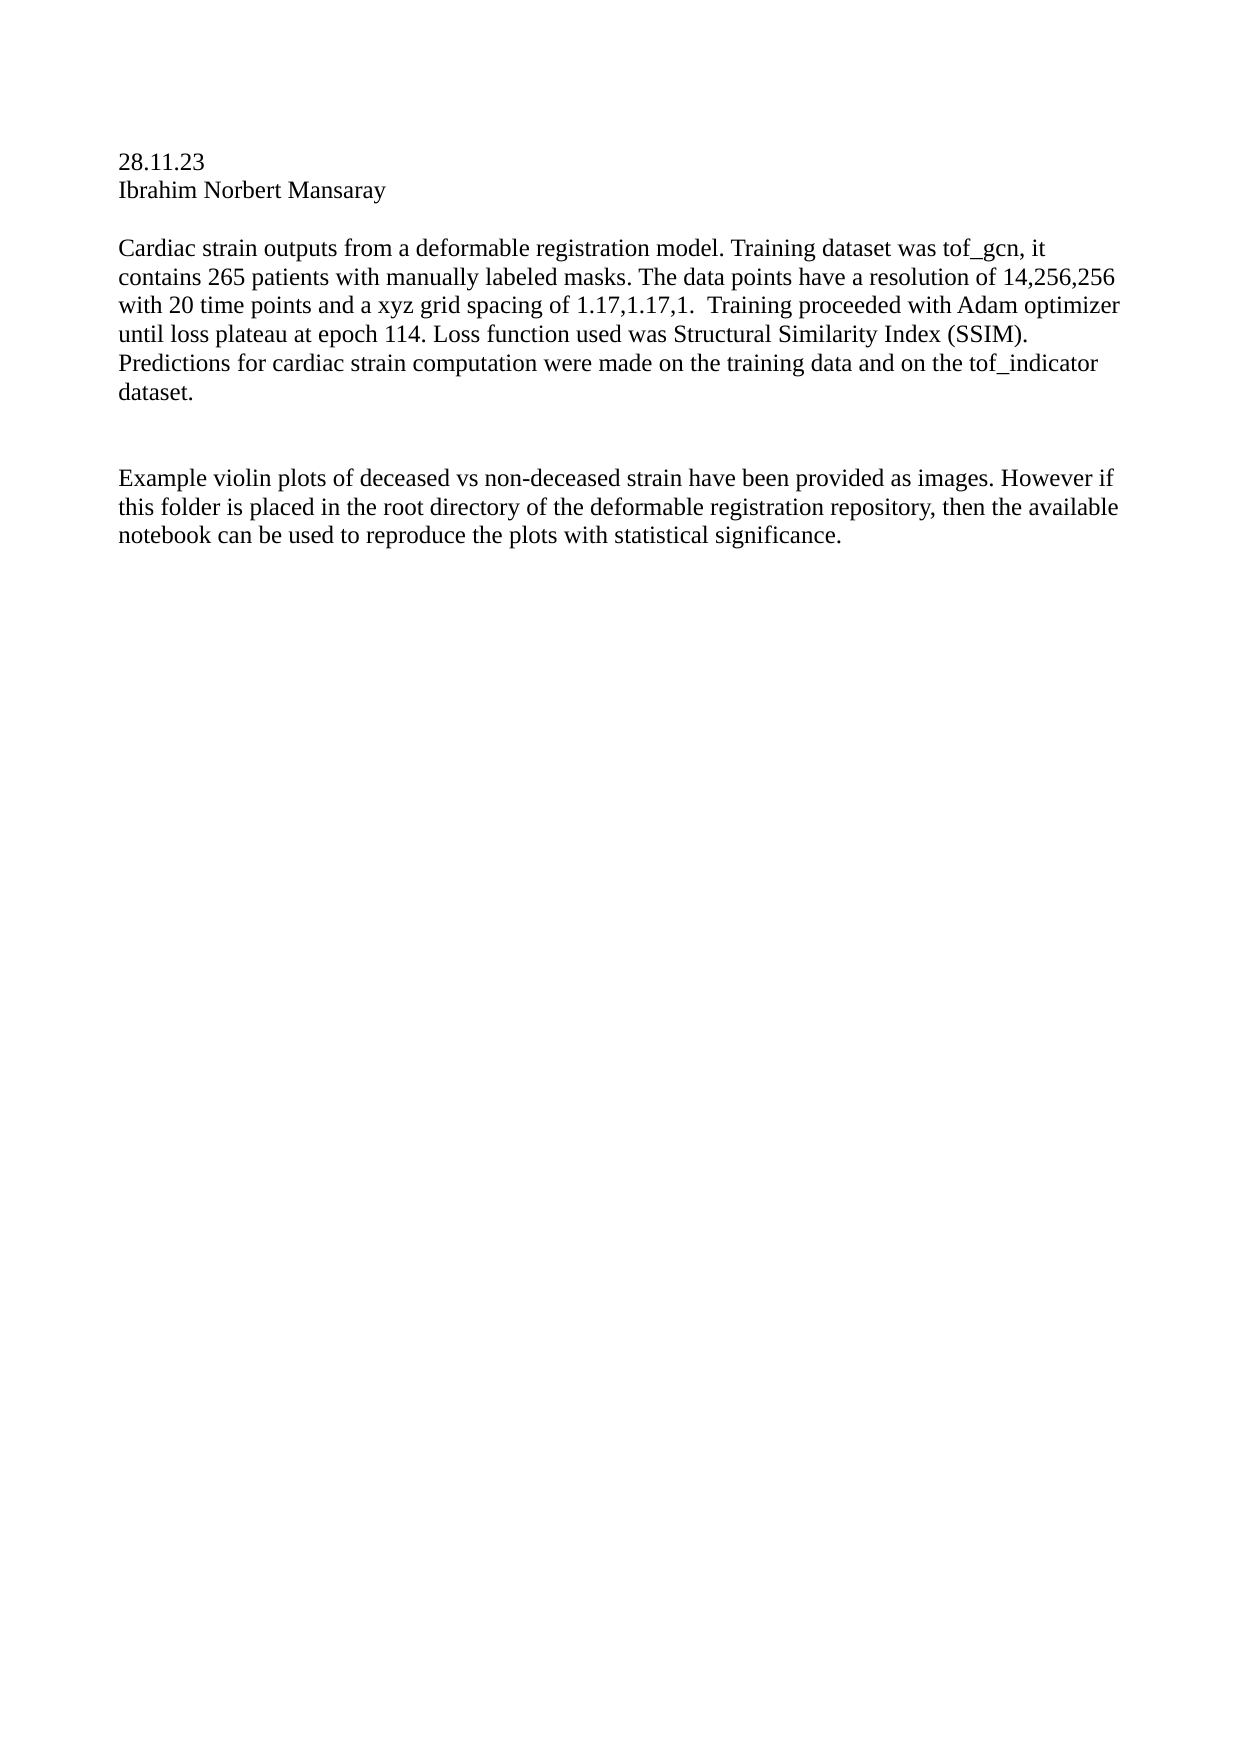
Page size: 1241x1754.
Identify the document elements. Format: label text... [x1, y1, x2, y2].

text Cardiac strain outputs from a deformable registration model. Training dataset was tof_gcn, it contains 265 patients with manually labeled masks. The data points have a resolution of 14,256,256 with 20 time points and a xyz grid spacing of 1.17,1.17,1. Training proceeded with Adam optimizer until loss plateau at epoch 114. Loss function used was Structural Similarity Index (SSIM). Predictions for cardiac strain computation were made on the training data and on the tof_indicator dataset. [118, 233, 1122, 406]
text Example violin plots of deceased vs non-deceased strain have been provided as images. However if this folder is placed in the root directory of the deformable registration repository, then the available notebook can be used to reproduce the plots with statistical significance. [118, 463, 1122, 549]
text Ibrahim Norbert Mansaray [118, 176, 1122, 204]
text 28.11.23 [118, 147, 1122, 176]
